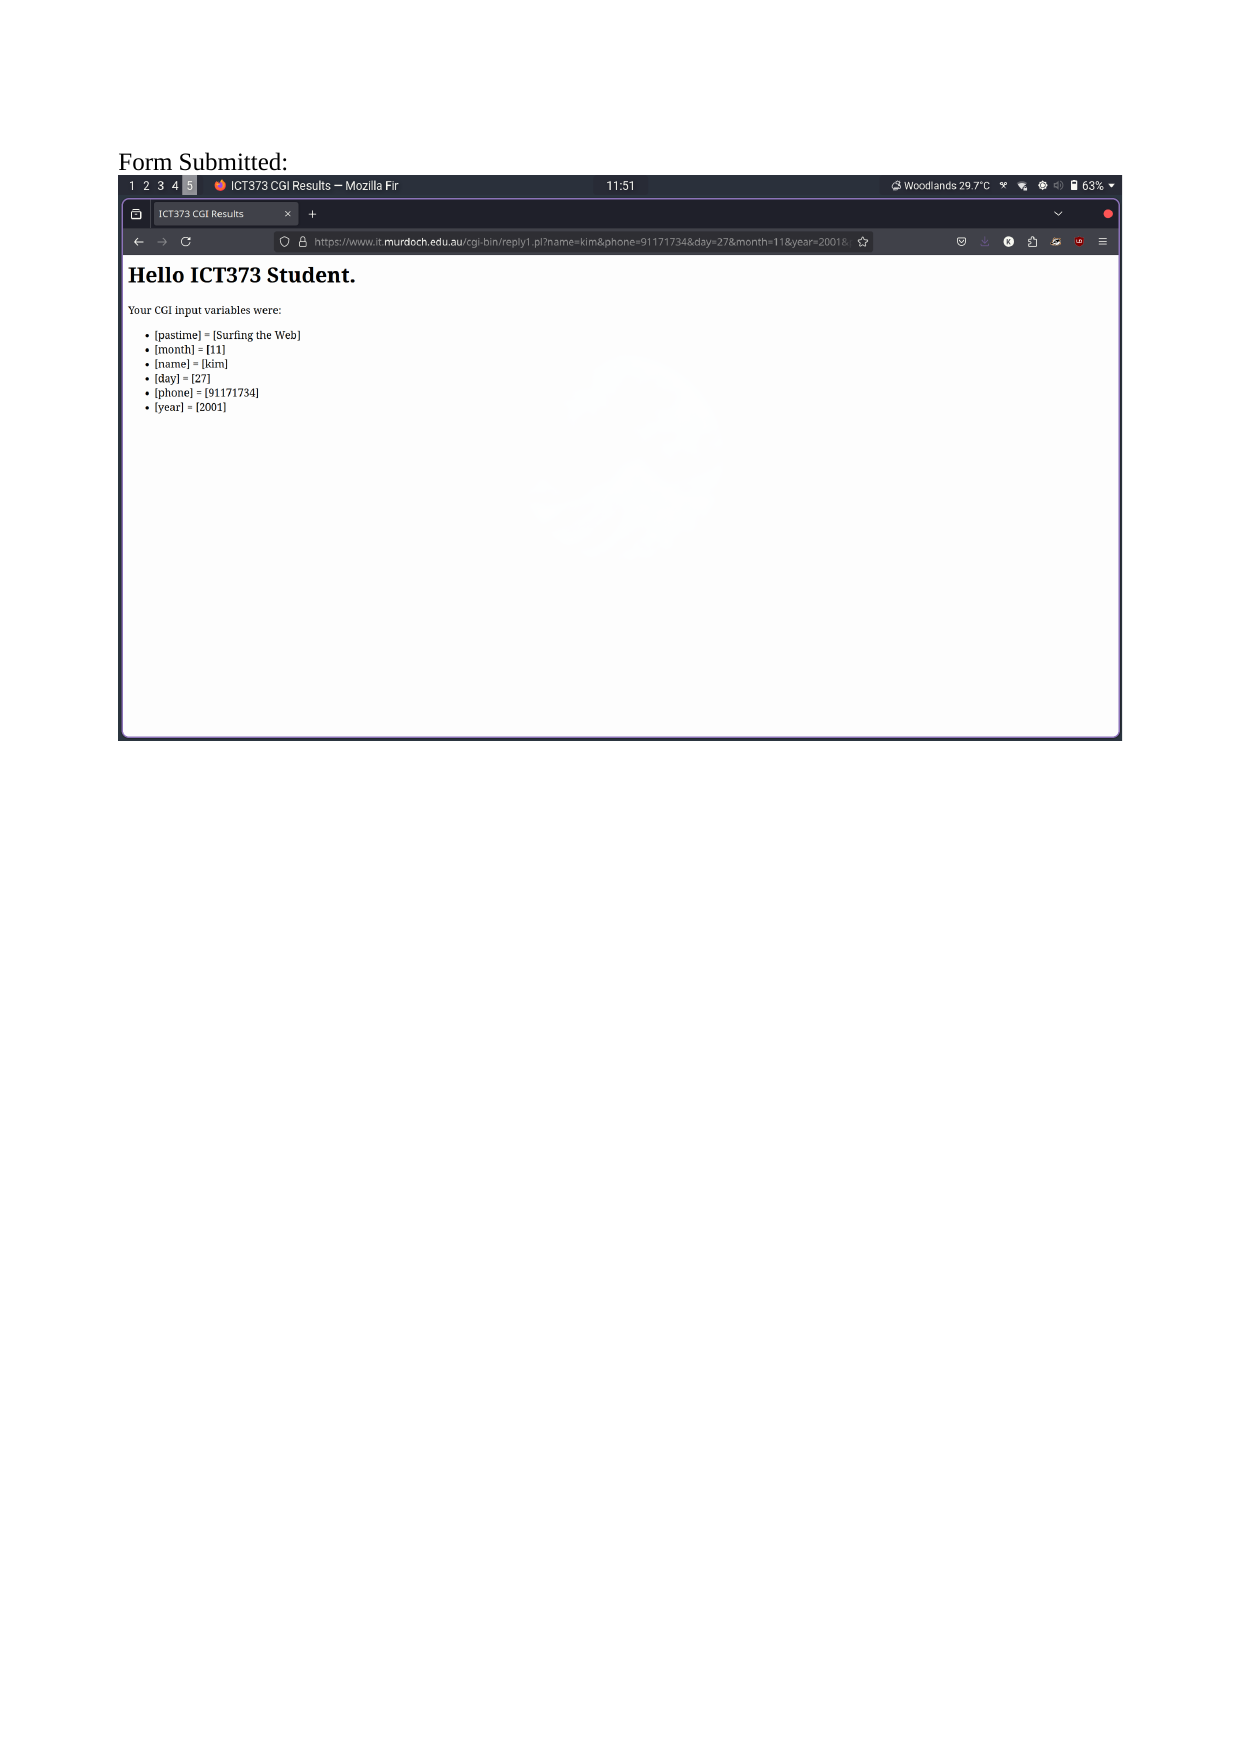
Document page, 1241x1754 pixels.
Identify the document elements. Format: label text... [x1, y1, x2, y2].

text Form Submitted: [118, 147, 1122, 175]
picture [118, 175, 1123, 741]
